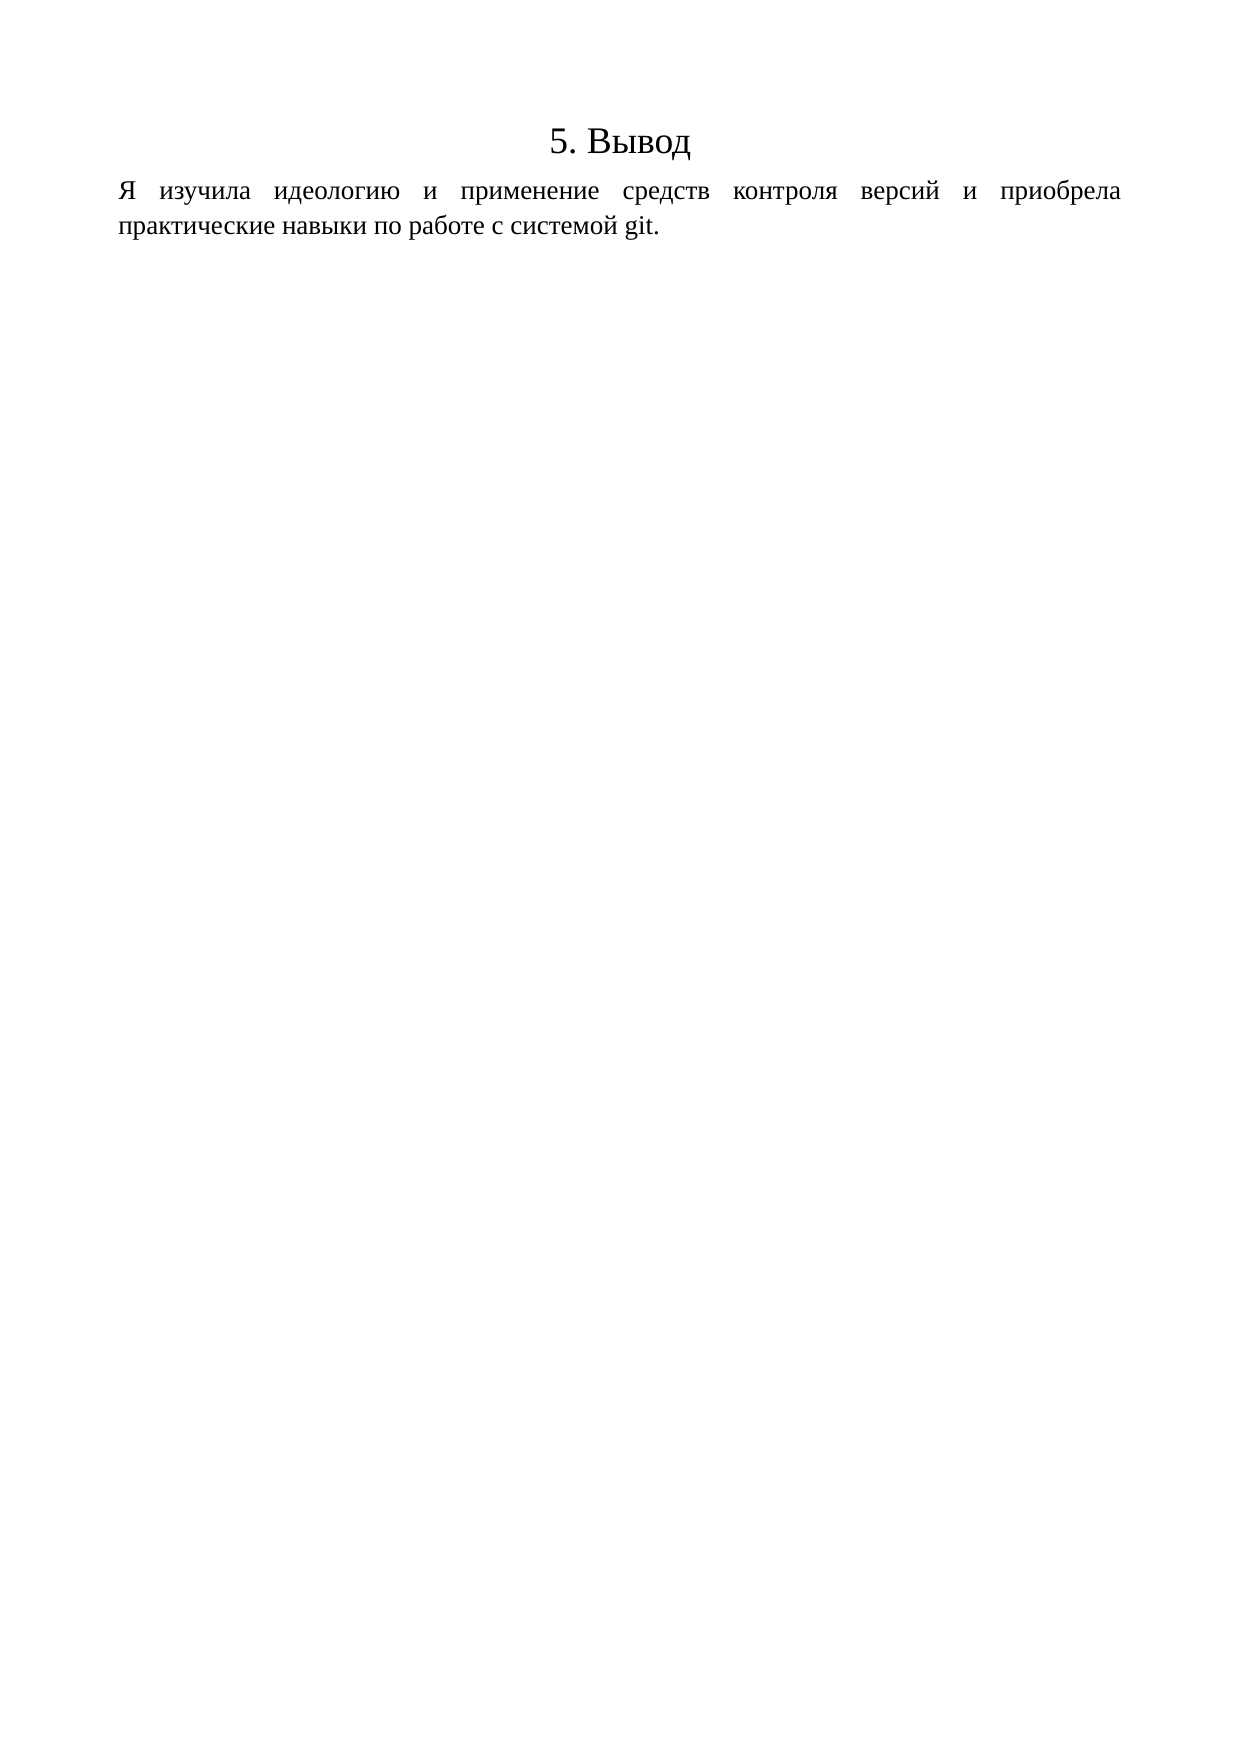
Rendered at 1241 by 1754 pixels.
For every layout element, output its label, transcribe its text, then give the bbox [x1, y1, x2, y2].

subtitle 5. Вывод [118, 118, 1122, 161]
text Я изучила идеологию и применение средств контроля версий и приобрела практические навыки по работе с системой git. [118, 174, 1122, 241]
